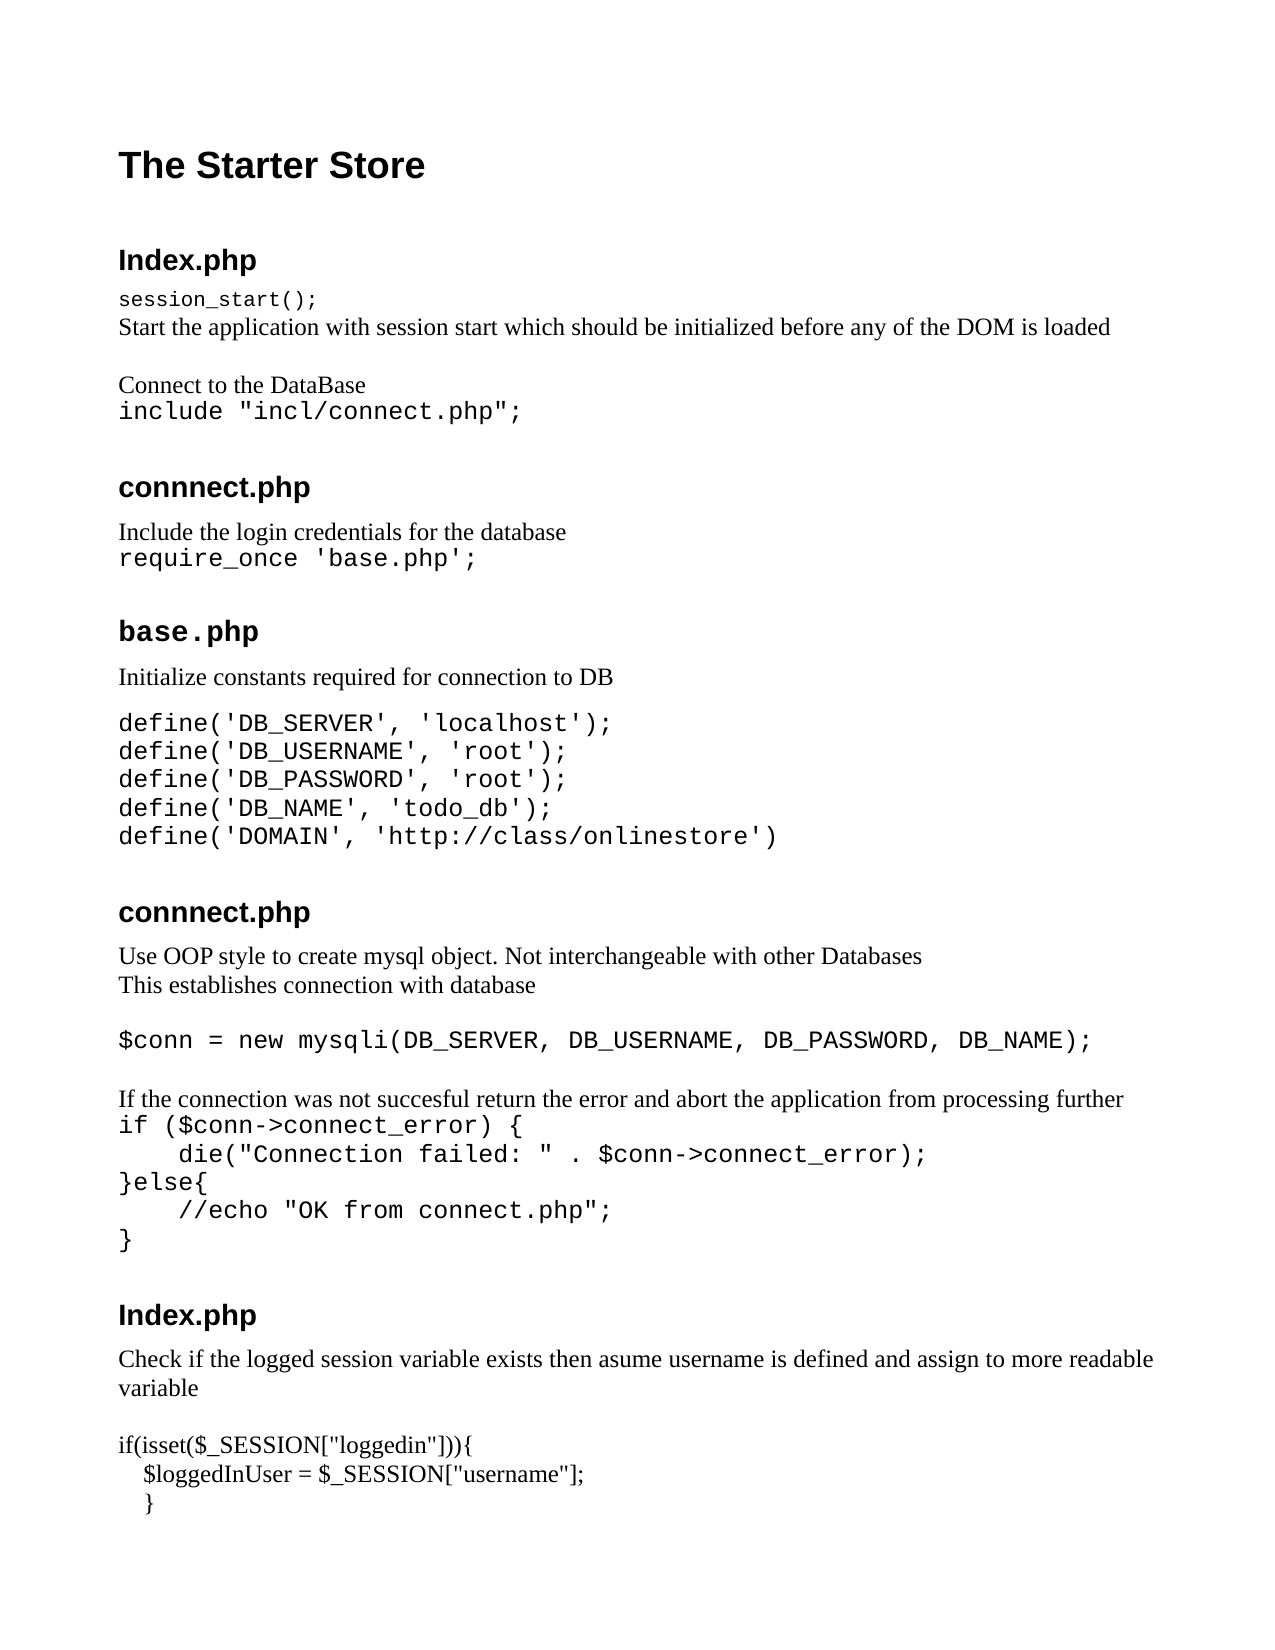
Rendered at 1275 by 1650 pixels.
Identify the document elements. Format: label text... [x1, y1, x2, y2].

text session_start(); [118, 289, 1157, 312]
text include "incl/connect.php"; [118, 399, 1157, 427]
text if ($conn->connect_error) { [118, 1113, 1157, 1141]
text die("Connection failed: " . $conn->connect_error); [118, 1141, 1157, 1170]
text } [118, 1226, 1157, 1255]
text This establishes connection with database [118, 970, 1157, 998]
text $conn = new mysqli(DB_SERVER, DB_USERNAME, DB_PASSWORD, DB_NAME); [118, 1027, 1157, 1056]
text Initialize constants required for connection to DB [118, 662, 1157, 691]
subtitle base.php [118, 617, 1157, 650]
text //echo "OK from connect.php"; [118, 1198, 1157, 1226]
text Start the application with session start which should be initialized before any of the DOM is loaded [118, 312, 1157, 341]
subtitle The Starter Store [118, 143, 1157, 187]
text require_once 'base.php'; [118, 545, 1157, 574]
text $loggedInUser = $_SESSION["username"]; [118, 1459, 1157, 1488]
text Check if the logged session variable exists then asume username is defined and assign to more readable variable [118, 1344, 1157, 1402]
subtitle connnect.php [118, 895, 1157, 928]
text }else{ [118, 1170, 1157, 1198]
text } [118, 1488, 1157, 1517]
text define('DB_USERNAME', 'root'); [118, 738, 1157, 767]
text If the connection was not succesful return the error and abort the application from processing further [118, 1084, 1157, 1113]
text Include the login credentials for the database [118, 517, 1157, 545]
text define('DB_NAME', 'todo_db'); [118, 795, 1157, 823]
text define('DB_PASSWORD', 'root'); [118, 767, 1157, 795]
text Use OOP style to create mysql object. Not interchangeable with other Databases [118, 941, 1157, 970]
text if(isset($_SESSION["loggedin"])){ [118, 1431, 1157, 1459]
subtitle connnect.php [118, 470, 1157, 504]
subtitle Index.php [118, 243, 1157, 276]
text define('DB_SERVER', 'localhost'); [118, 710, 1157, 738]
text define('DOMAIN', 'http://class/onlinestore') [118, 823, 1157, 852]
subtitle Index.php [118, 1298, 1157, 1332]
text Connect to the DataBase [118, 370, 1157, 399]
